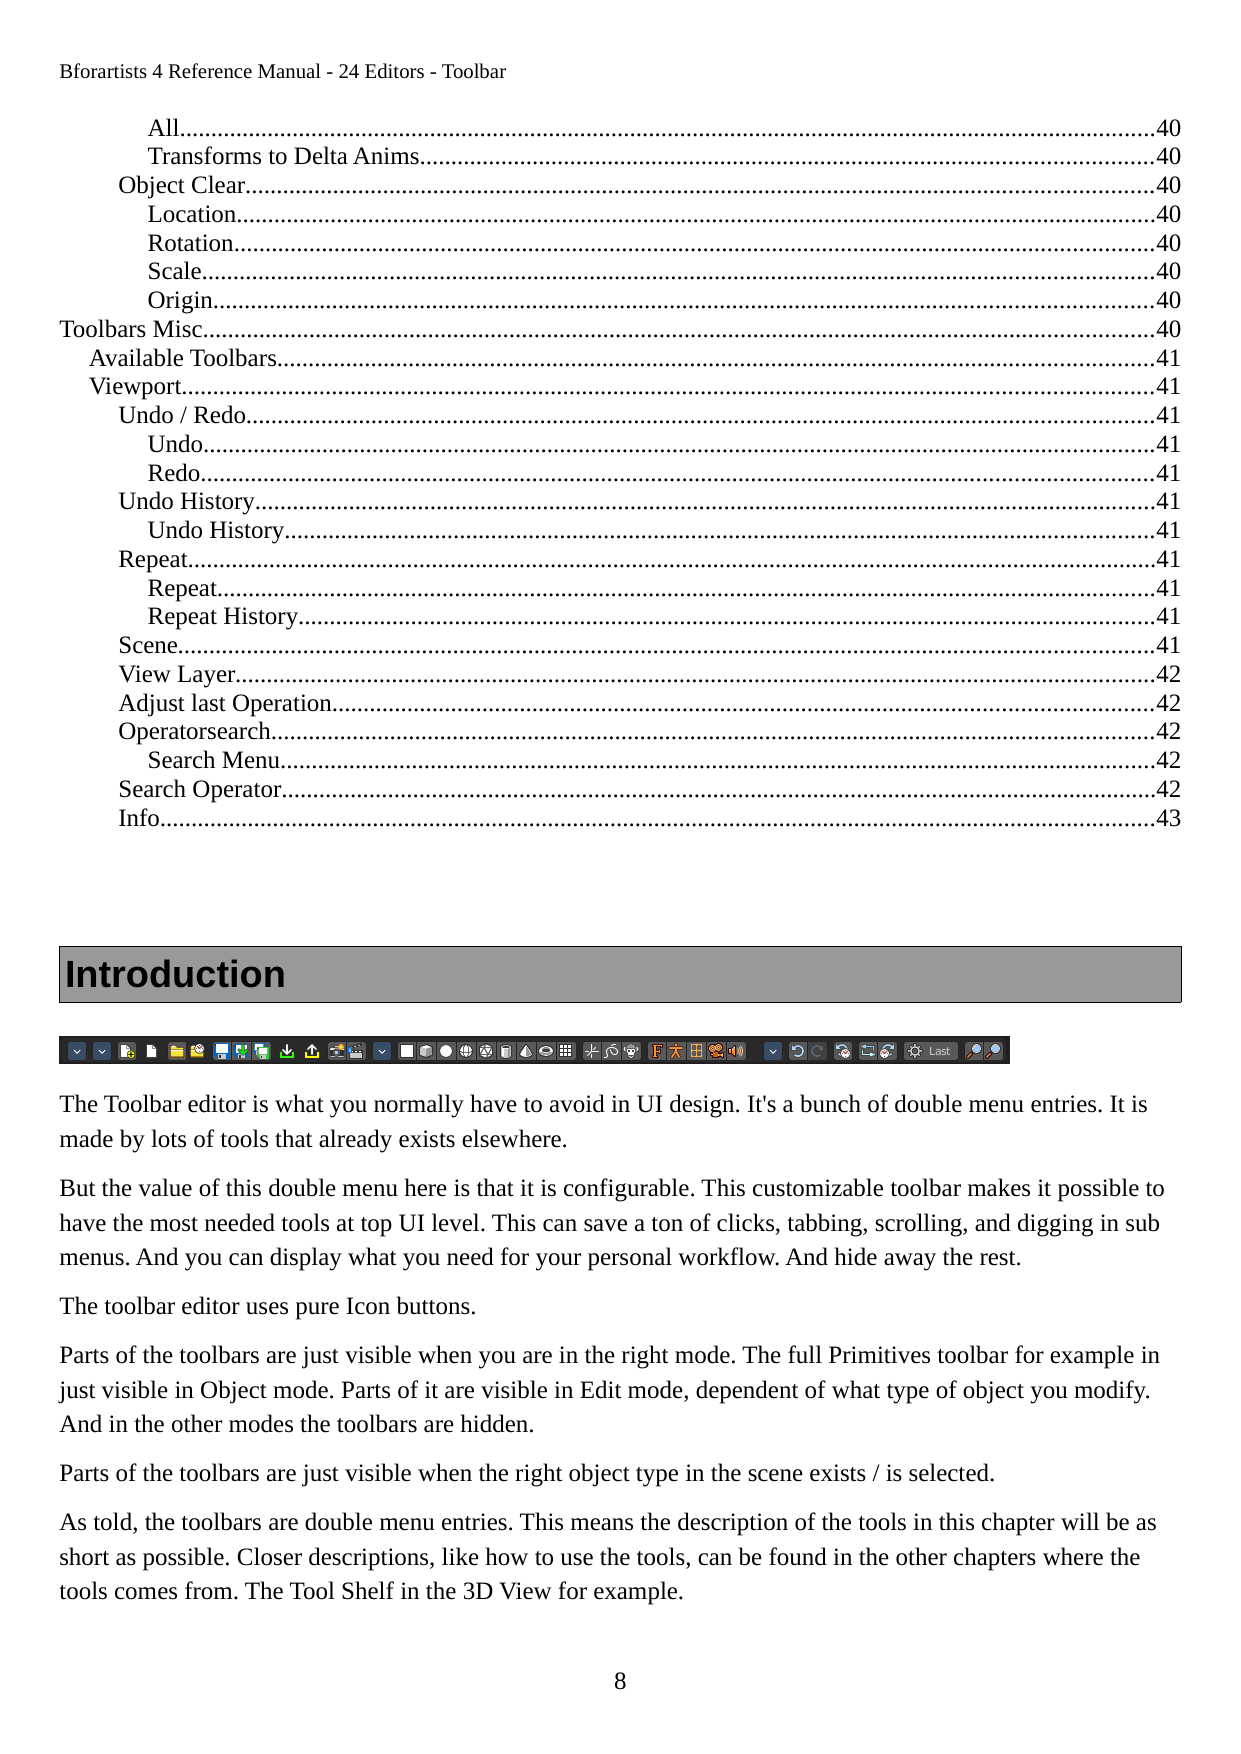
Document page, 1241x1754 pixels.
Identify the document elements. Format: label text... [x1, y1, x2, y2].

text Object Clear 40 [118, 170, 1181, 199]
text Location 40 [147, 199, 1181, 228]
text But the value of this double menu here is that it is configurable. This customizable toolbar makes it possible to have the most needed tools at top UI level. This can save a ton of clicks, tabbing, scrolling, and digging in sub menus. And you can display what you need for your personal workflow. And hide away the rest. [59, 1173, 1181, 1271]
text Undo / Redo 41 [118, 400, 1181, 429]
text Parts of the toolbars are just visible when you are in the right mode. The full Primitives toolbar for example in just visible in Object mode. Parts of it are visible in Edit mode, dependent of what type of object you modify. And in the other modes the toolbars are hidden. [59, 1340, 1181, 1438]
text Adjust last Operation 42 [118, 688, 1181, 716]
table_header Introduction [60, 947, 1181, 1002]
text Parts of the toolbars are just visible when the right object type in the scene exists / is selected. [59, 1458, 1181, 1487]
text Repeat 41 [147, 573, 1181, 601]
text Scale 40 [147, 256, 1181, 285]
text Origin 40 [147, 285, 1181, 314]
text View Layer 42 [118, 659, 1181, 688]
text Redo 41 [147, 458, 1181, 486]
text Scene 41 [118, 630, 1181, 659]
text Toolbars Misc 40 [59, 314, 1181, 343]
text Undo History 41 [118, 486, 1181, 515]
text Repeat 41 [118, 544, 1181, 573]
text Transforms to Delta Anims 40 [147, 141, 1181, 170]
text The toolbar editor uses pure Icon buttons. [59, 1291, 1181, 1320]
text Undo 41 [147, 429, 1181, 458]
text As told, the toolbars are double menu entries. This means the description of the tools in this chapter will be as short as possible. Closer descriptions, like how to use the tools, can be found in the other chapters where the tools comes from. The Tool Shelf in the 3D View for example. [59, 1507, 1181, 1605]
text Search Menu 42 [147, 745, 1181, 774]
text Viewport 41 [88, 371, 1181, 400]
text The Toolbar editor is what you normally have to avoid in UI design. It's a bunch of double menu entries. It is made by lots of tools that already exists elsewhere. [59, 1089, 1181, 1153]
picture [59, 1036, 1010, 1064]
text All 40 [147, 113, 1181, 141]
text Rotation 40 [147, 228, 1181, 256]
text Info 43 [118, 803, 1181, 831]
text Search Operator 42 [118, 774, 1181, 803]
text Repeat History 41 [147, 601, 1181, 630]
text Operatorsearch 42 [118, 716, 1181, 745]
text Undo History 41 [147, 515, 1181, 544]
text Available Toolbars 41 [88, 343, 1181, 371]
